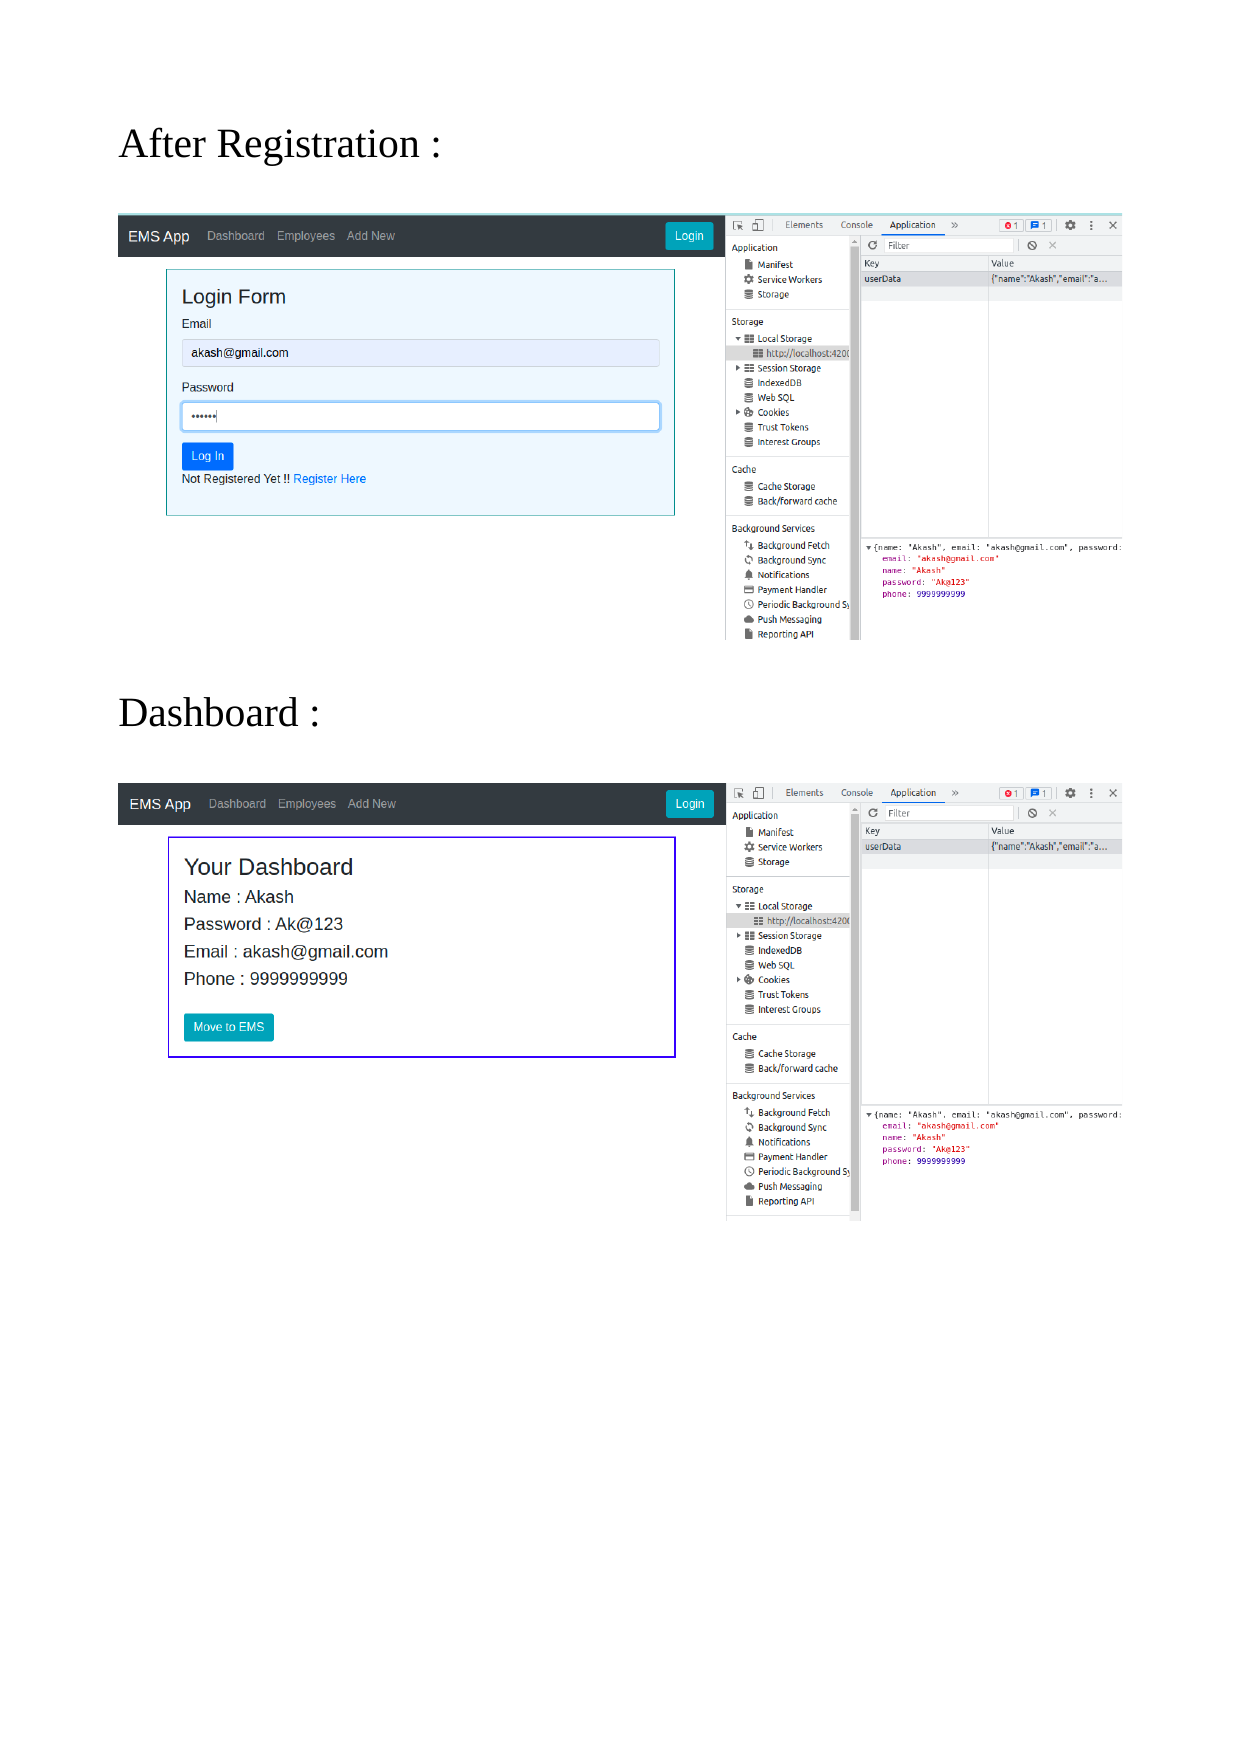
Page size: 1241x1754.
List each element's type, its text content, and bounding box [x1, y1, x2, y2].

text After Registration : [118, 118, 1122, 166]
text Dashboard : [118, 688, 1122, 736]
picture [118, 213, 1123, 640]
picture [118, 783, 1123, 1221]
